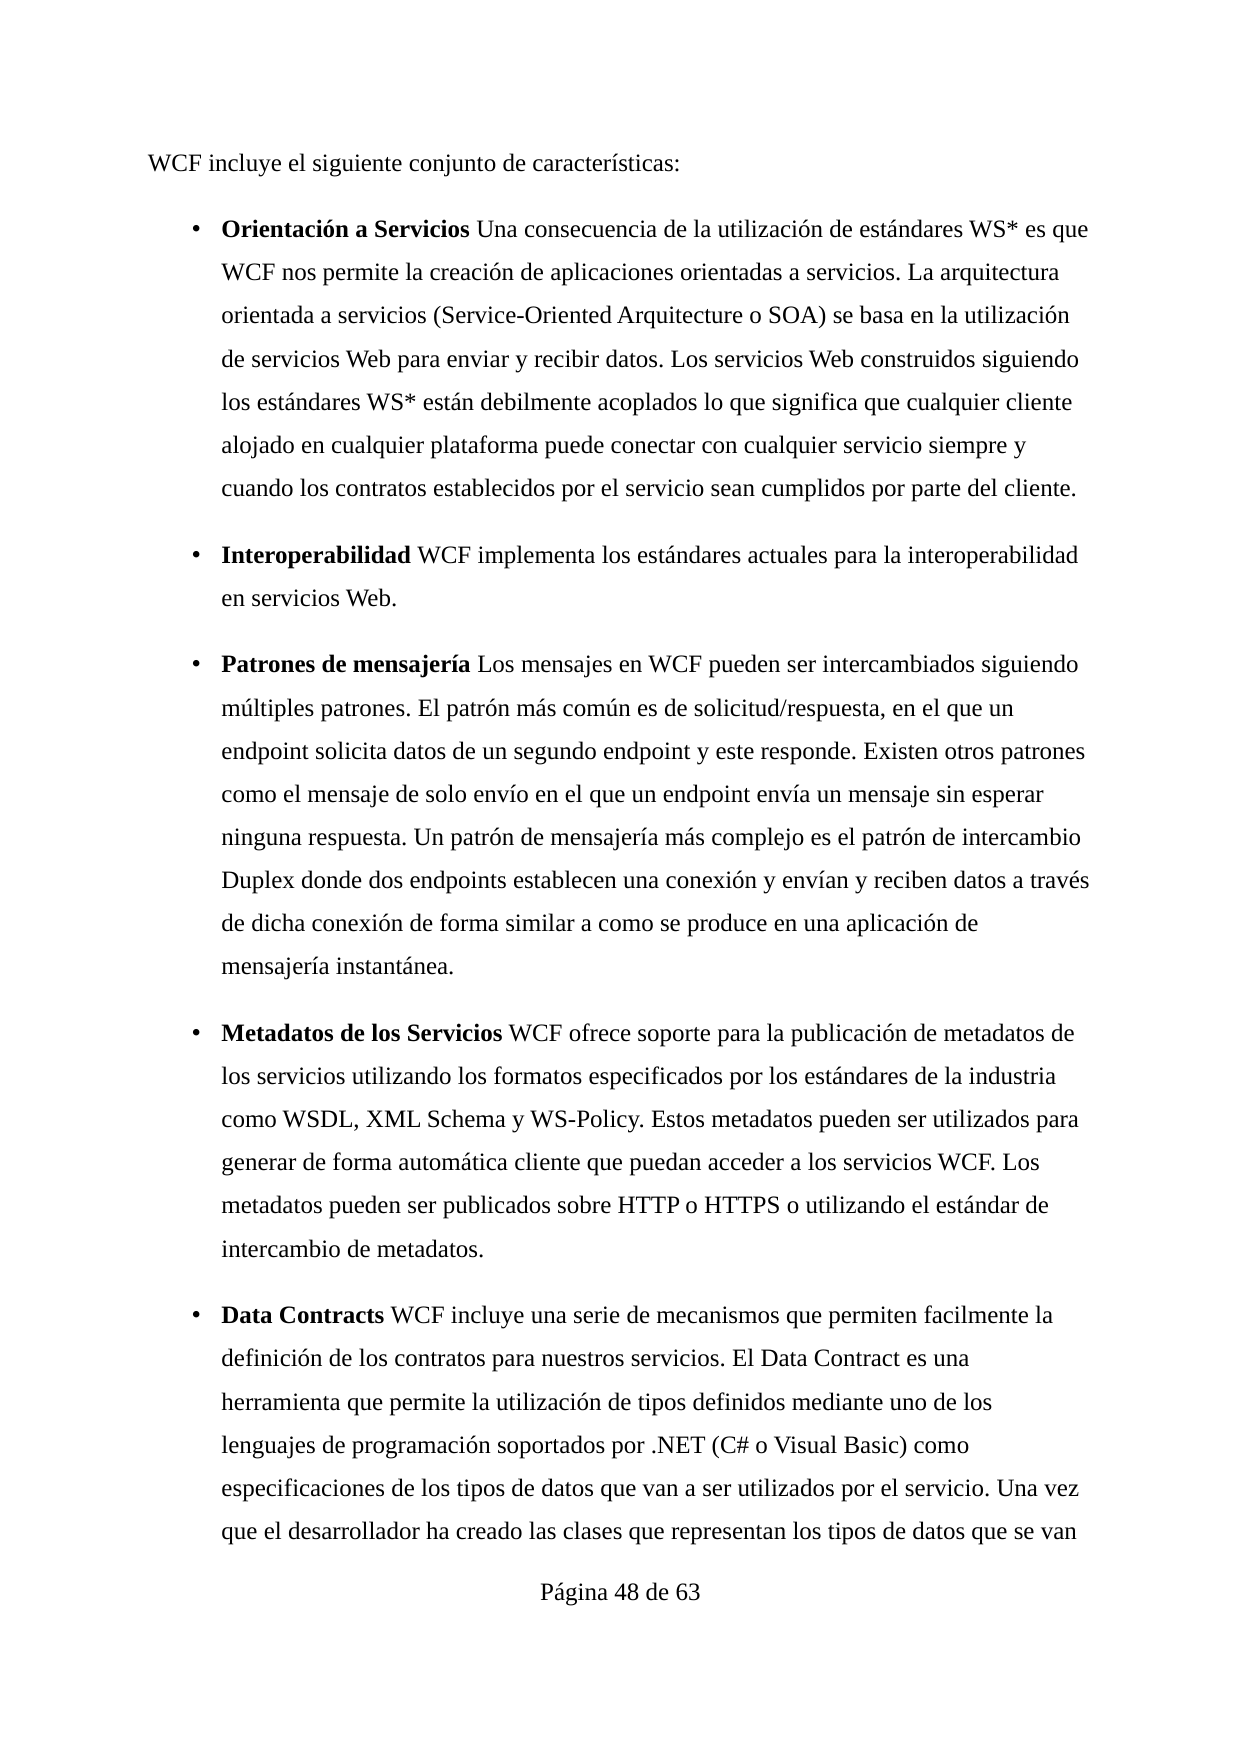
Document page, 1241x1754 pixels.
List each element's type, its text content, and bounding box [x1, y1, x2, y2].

list Orientación a Servicios Una consecuencia de la utilización de estándares WS* es que WCF nos permite la creación de aplicaciones orientadas a servicios. La arquitectura orientada a servicios (Service-Oriented Arquitecture o SOA) se basa en la utilización de servicios Web para enviar y recibir datos. Los servicios Web construidos siguiendo los estándares WS* están debilmente acoplados lo que significa que cualquier cliente alojado en cualquier plataforma puede conectar con cualquier servicio siempre y cuando los contratos establecidos por el servicio sean cumplidos por parte del cliente. [192, 214, 1093, 502]
list Patrones de mensajería Los mensajes en WCF pueden ser intercambiados siguiendo múltiples patrones. El patrón más común es de solicitud/respuesta, en el que un endpoint solicita datos de un segundo endpoint y este responde. Existen otros patrones como el mensaje de solo envío en el que un endpoint envía un mensaje sin esperar ninguna respuesta. Un patrón de mensajería más complejo es el patrón de intercambio Duplex donde dos endpoints establecen una conexión y envían y reciben datos a través de dicha conexión de forma similar a como se produce en una aplicación de mensajería instantánea. [192, 649, 1093, 980]
list Metadatos de los Servicios WCF ofrece soporte para la publicación de metadatos de los servicios utilizando los formatos especificados por los estándares de la industria como WSDL, XML Schema y WS-Policy. Estos metadatos pueden ser utilizados para generar de forma automática cliente que puedan acceder a los servicios WCF. Los metadatos pueden ser publicados sobre HTTP o HTTPS o utilizando el estándar de intercambio de metadatos. [192, 1018, 1093, 1262]
list Interoperabilidad WCF implementa los estándares actuales para la interoperabilidad en servicios Web. [192, 540, 1093, 612]
text WCF incluye el siguiente conjunto de características: [148, 148, 1093, 176]
list Data Contracts WCF incluye una serie de mecanismos que permiten facilmente la definición de los contratos para nuestros servicios. El Data Contract es una herramienta que permite la utilización de tipos definidos mediante uno de los lenguajes de programación soportados por .NET (C# o Visual Basic) como especificaciones de los tipos de datos que van a ser utilizados por el servicio. Una vez que el desarrollador ha creado las clases que representan los tipos de datos que se van [192, 1300, 1093, 1545]
